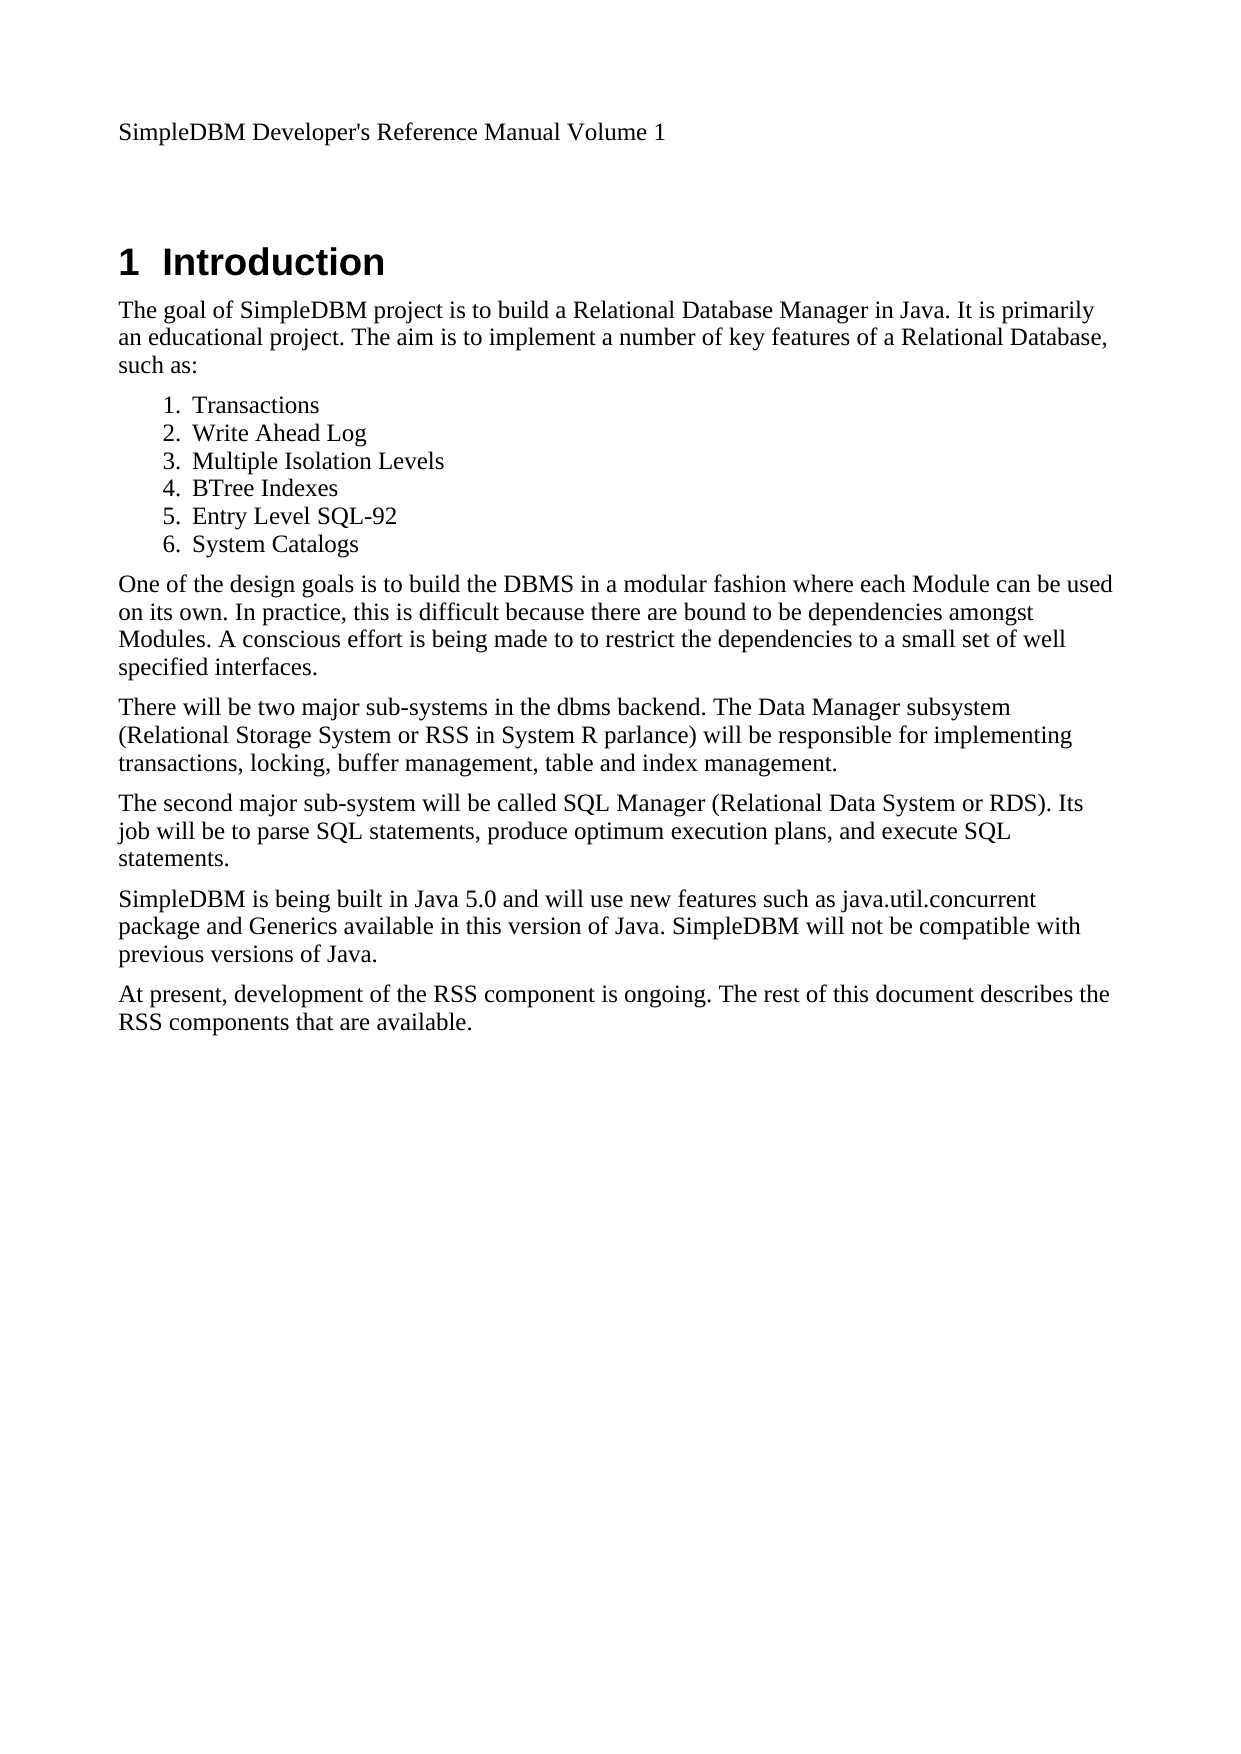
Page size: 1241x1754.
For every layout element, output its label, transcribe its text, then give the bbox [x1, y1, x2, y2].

list Transactions [162, 391, 1122, 419]
text SimpleDBM is being built in Java 5.0 and will use new features such as java.util.concurrent package and Generics available in this version of Java. SimpleDBM will not be compatible with previous versions of Java. [118, 885, 1122, 968]
text There will be two major sub-systems in the dbms backend. The Data Manager subsystem (Relational Storage System or RSS in System R parlance) will be responsible for implementing transactions, locking, buffer management, table and index management. [118, 693, 1122, 777]
list Multiple Isolation Levels [162, 447, 1122, 474]
list System Catalogs [162, 530, 1122, 558]
list BTree Indexes [162, 474, 1122, 502]
list Entry Level SQL-92 [162, 502, 1122, 530]
subtitle Introduction [118, 241, 1122, 283]
text One of the design goals is to build the DBMS in a modular fashion where each Module can be used on its own. In practice, this is difficult because there are bound to be dependencies amongst Modules. A conscious effort is being made to to restrict the dependencies to a small set of well specified interfaces. [118, 570, 1122, 681]
text The second major sub-system will be called SQL Manager (Relational Data System or RDS). Its job will be to parse SQL statements, produce optimum execution plans, and execute SQL statements. [118, 789, 1122, 872]
text At present, development of the RSS component is ongoing. The rest of this document describes the RSS components that are available. [118, 980, 1122, 1036]
list Write Ahead Log [162, 419, 1122, 447]
text The goal of SimpleDBM project is to build a Relational Database Manager in Java. It is primarily an educational project. The aim is to implement a number of key features of a Relational Database, such as: [118, 296, 1122, 379]
